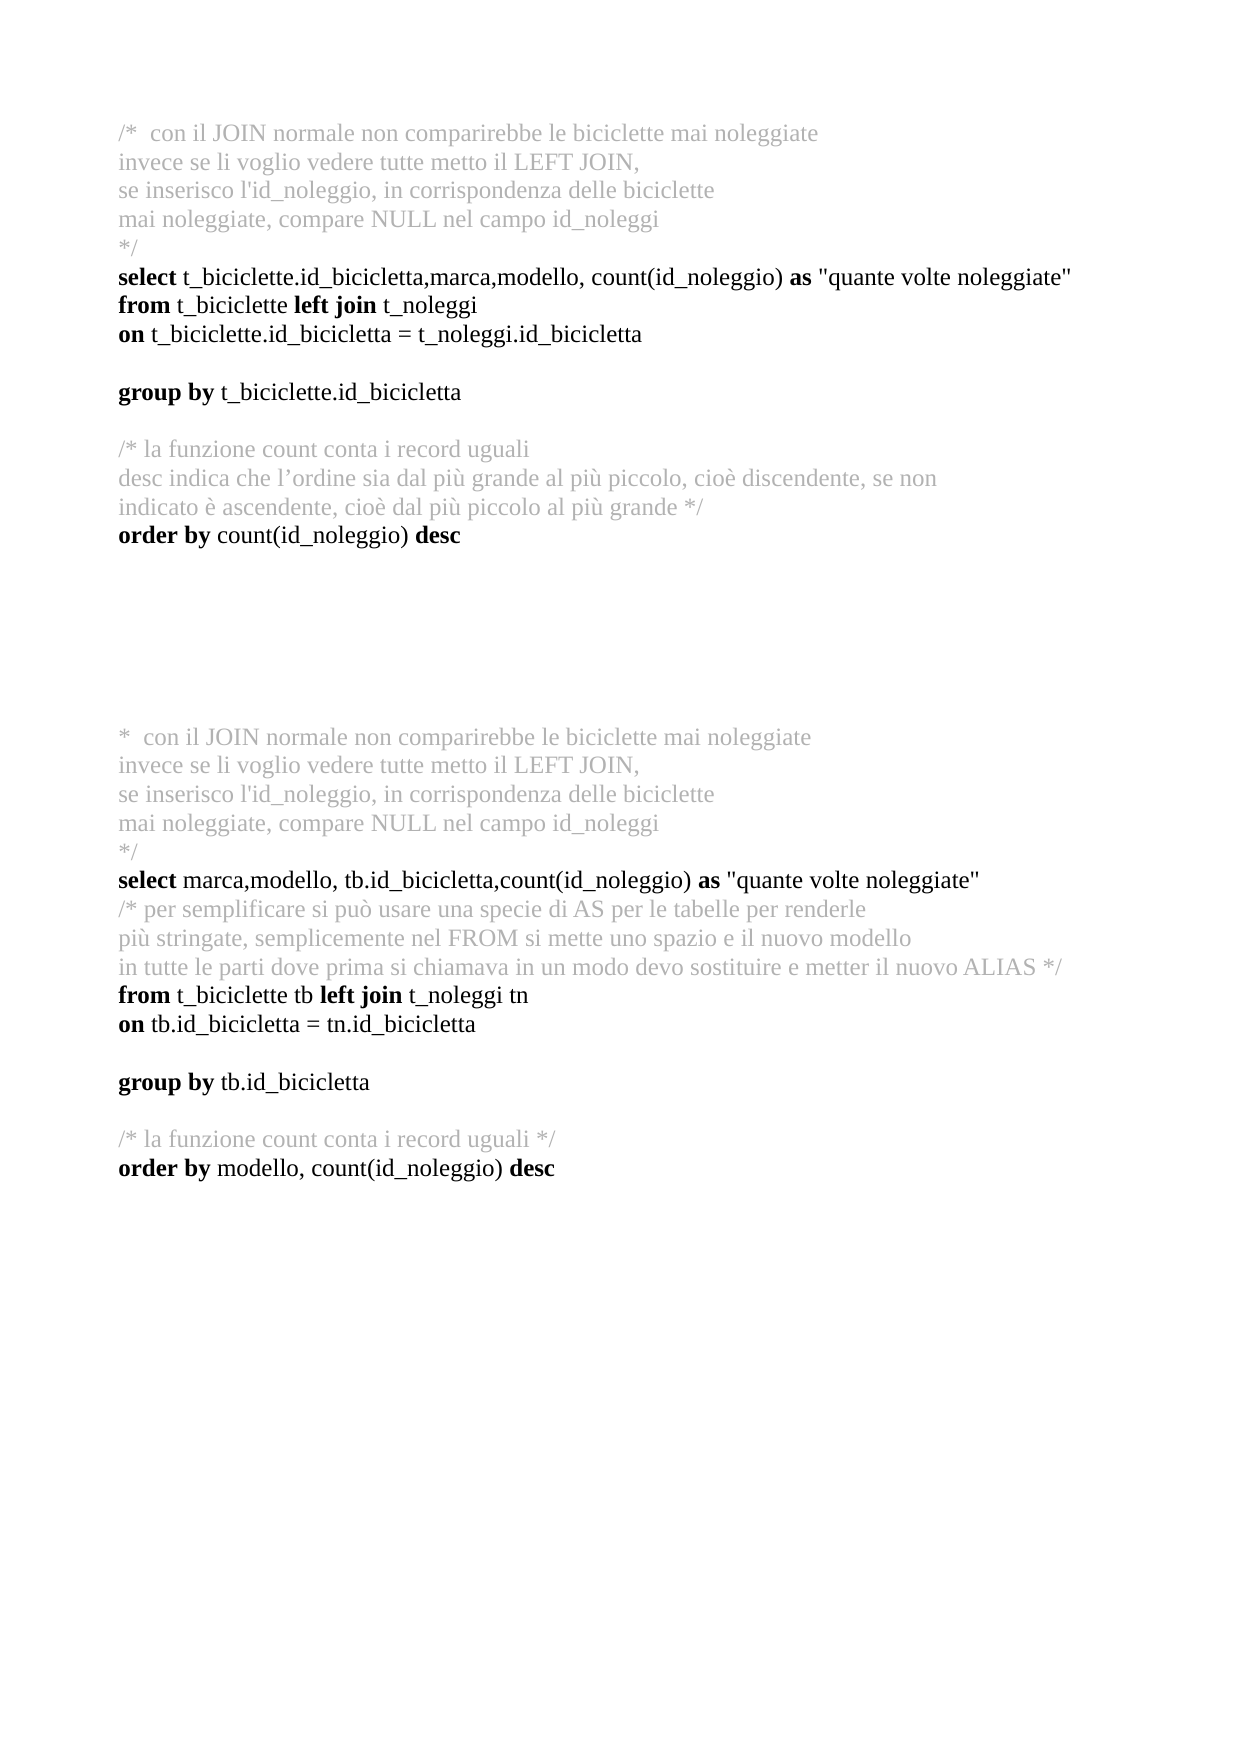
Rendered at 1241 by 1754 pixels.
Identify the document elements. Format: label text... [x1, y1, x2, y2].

text indicato è ascendente, cioè dal più piccolo al più grande */ [118, 492, 1122, 521]
text */ [118, 837, 1122, 866]
text select marca,modello, tb.id_bicicletta,count(id_noleggio) as "quante volte noleggiate" [118, 866, 1122, 894]
text /* per semplificare si può usare una specie di AS per le tabelle per renderle [118, 894, 1122, 923]
text /* con il JOIN normale non comparirebbe le biciclette mai noleggiate [118, 118, 1122, 147]
text più stringate, semplicemente nel FROM si mette uno spazio e il nuovo modello [118, 923, 1122, 952]
text * con il JOIN normale non comparirebbe le biciclette mai noleggiate [118, 722, 1122, 751]
text on t_biciclette.id_bicicletta = t_noleggi.id_bicicletta [118, 319, 1122, 348]
text se inserisco l'id_noleggio, in corrispondenza delle biciclette [118, 779, 1122, 808]
text desc indica che l’ordine sia dal più grande al più piccolo, cioè discendente, se non [118, 463, 1122, 492]
text group by tb.id_bicicletta [118, 1067, 1122, 1096]
text select t_biciclette.id_bicicletta,marca,modello, count(id_noleggio) as "quante volte noleggiate" [118, 262, 1122, 291]
text from t_biciclette left join t_noleggi [118, 291, 1122, 319]
text order by count(id_noleggio) desc [118, 521, 1122, 549]
text /* la funzione count conta i record uguali */ [118, 1124, 1122, 1153]
text mai noleggiate, compare NULL nel campo id_noleggi [118, 808, 1122, 837]
text order by modello, count(id_noleggio) desc [118, 1153, 1122, 1182]
text in tutte le parti dove prima si chiamava in un modo devo sostituire e metter il nuovo ALIAS */ [118, 952, 1122, 981]
text /* la funzione count conta i record uguali [118, 434, 1122, 463]
text group by t_biciclette.id_bicicletta [118, 377, 1122, 406]
text invece se li voglio vedere tutte metto il LEFT JOIN, [118, 147, 1122, 176]
text on tb.id_bicicletta = tn.id_bicicletta [118, 1009, 1122, 1038]
text invece se li voglio vedere tutte metto il LEFT JOIN, [118, 751, 1122, 779]
text se inserisco l'id_noleggio, in corrispondenza delle biciclette [118, 176, 1122, 204]
text mai noleggiate, compare NULL nel campo id_noleggi [118, 204, 1122, 233]
text from t_biciclette tb left join t_noleggi tn [118, 981, 1122, 1009]
text */ [118, 233, 1122, 262]
